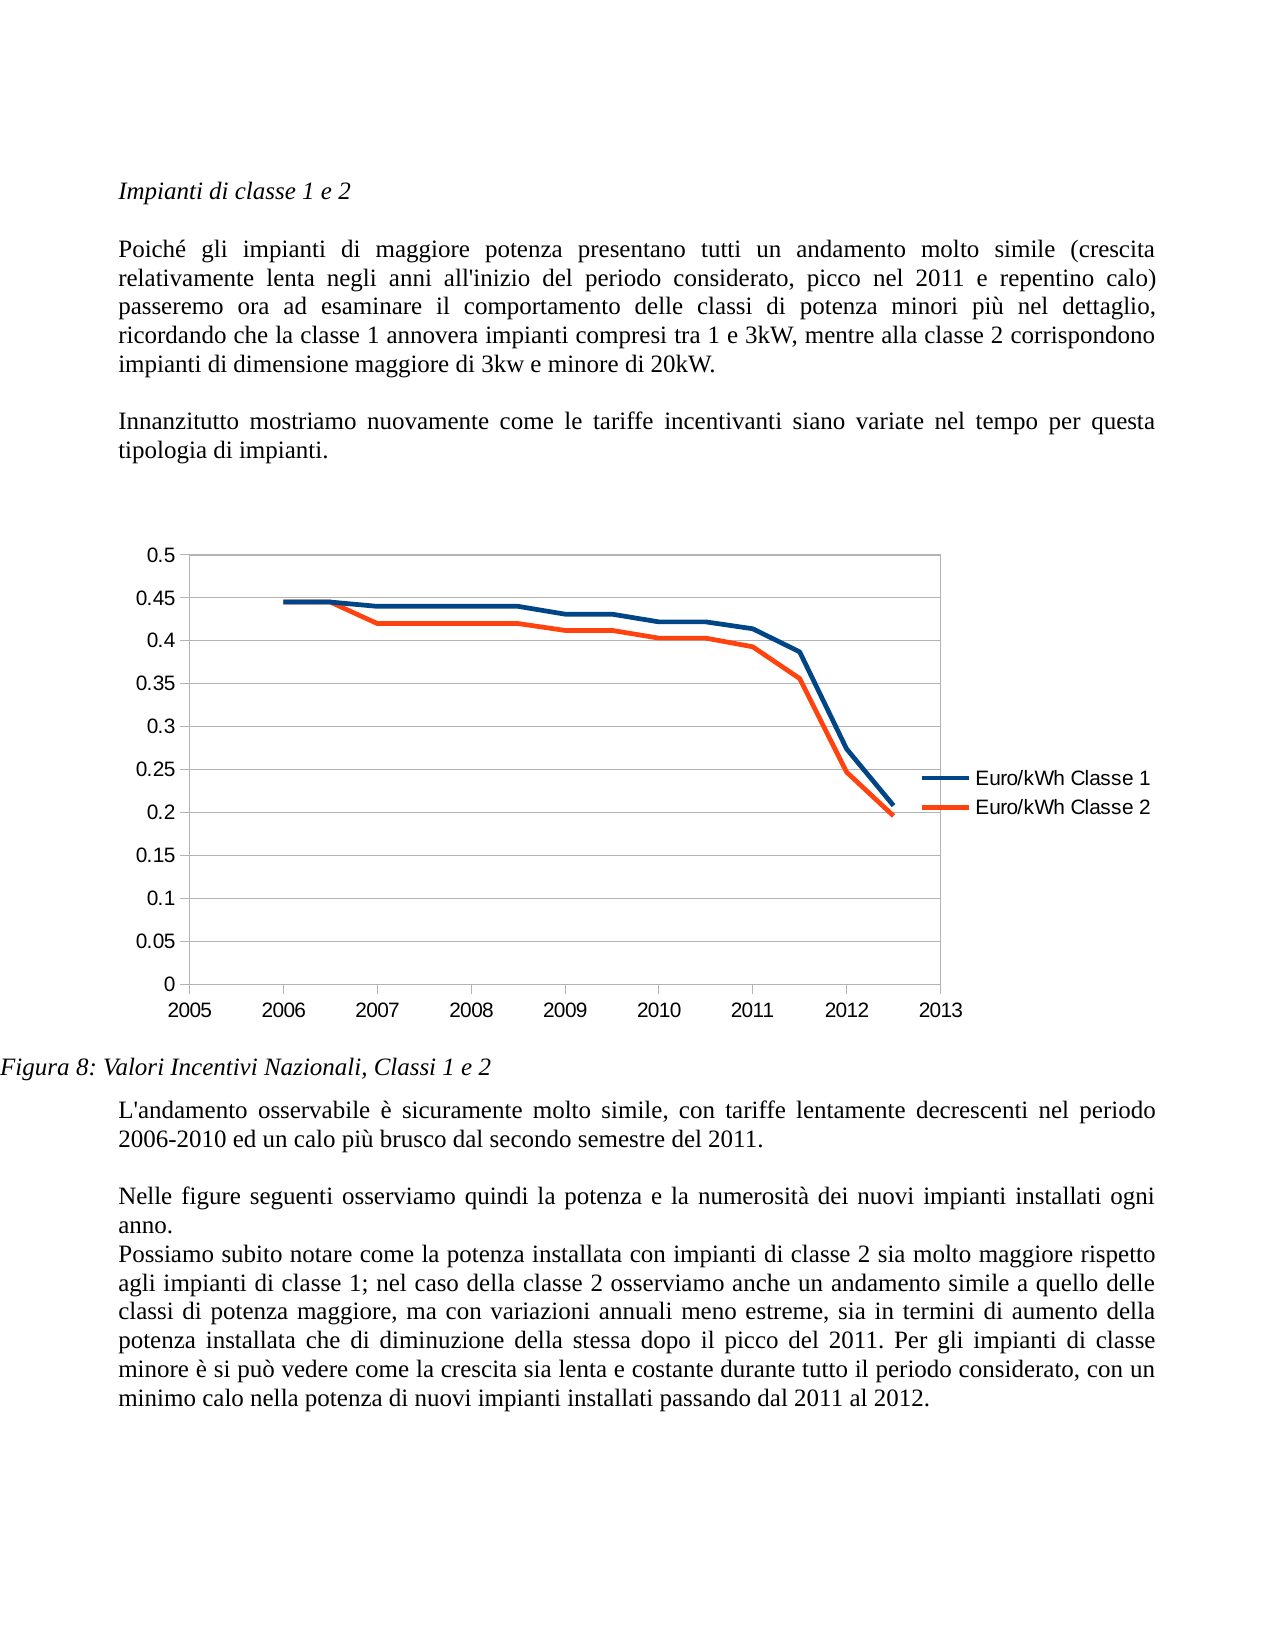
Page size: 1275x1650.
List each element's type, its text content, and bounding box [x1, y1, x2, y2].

text Innanzitutto mostriamo nuovamente come le tariffe incentivanti siano variate nel tempo per questa tipologia di impianti. [118, 406, 1157, 464]
text Poiché gli impianti di maggiore potenza presentano tutti un andamento molto simile (crescita relativamente lenta negli anni all'inizio del periodo considerato, picco nel 2011 e repentino calo) passeremo ora ad esaminare il comportamento delle classi di potenza minori più nel dettaglio, ricordando che la classe 1 annovera impianti compresi tra 1 e 3kW, mentre alla classe 2 corrispondono impianti di dimensione maggiore di 3kw e minore di 20kW. [118, 234, 1157, 378]
text Nelle figure seguenti osserviamo quindi la potenza e la numerosità dei nuovi impianti installati ogni anno. [118, 1181, 1157, 1239]
text Impianti di classe 1 e 2 [118, 176, 1157, 205]
text L'andamento osservabile è sicuramente molto simile, con tariffe lentamente decrescenti nel periodo 2006-2010 ed un calo più brusco dal secondo semestre del 2011. [118, 1095, 1157, 1153]
text Possiamo subito notare come la potenza installata con impianti di classe 2 sia molto maggiore rispetto agli impianti di classe 1; nel caso della classe 2 osserviamo anche un andamento simile a quello delle classi di potenza maggiore, ma con variazioni annuali meno estreme, sia in termini di aumento della potenza installata che di diminuzione della stessa dopo il picco del 2011. Per gli impianti di classe minore è si può vedere come la crescita sia lenta e costante durante tutto il periodo considerato, con un minimo calo nella potenza di nuovi impianti installati passando dal 2011 al 2012. [118, 1239, 1157, 1411]
text Figura 8: Valori Incentivi Nazionali, Classi 1 e 2 [0, 534, 1275, 1081]
